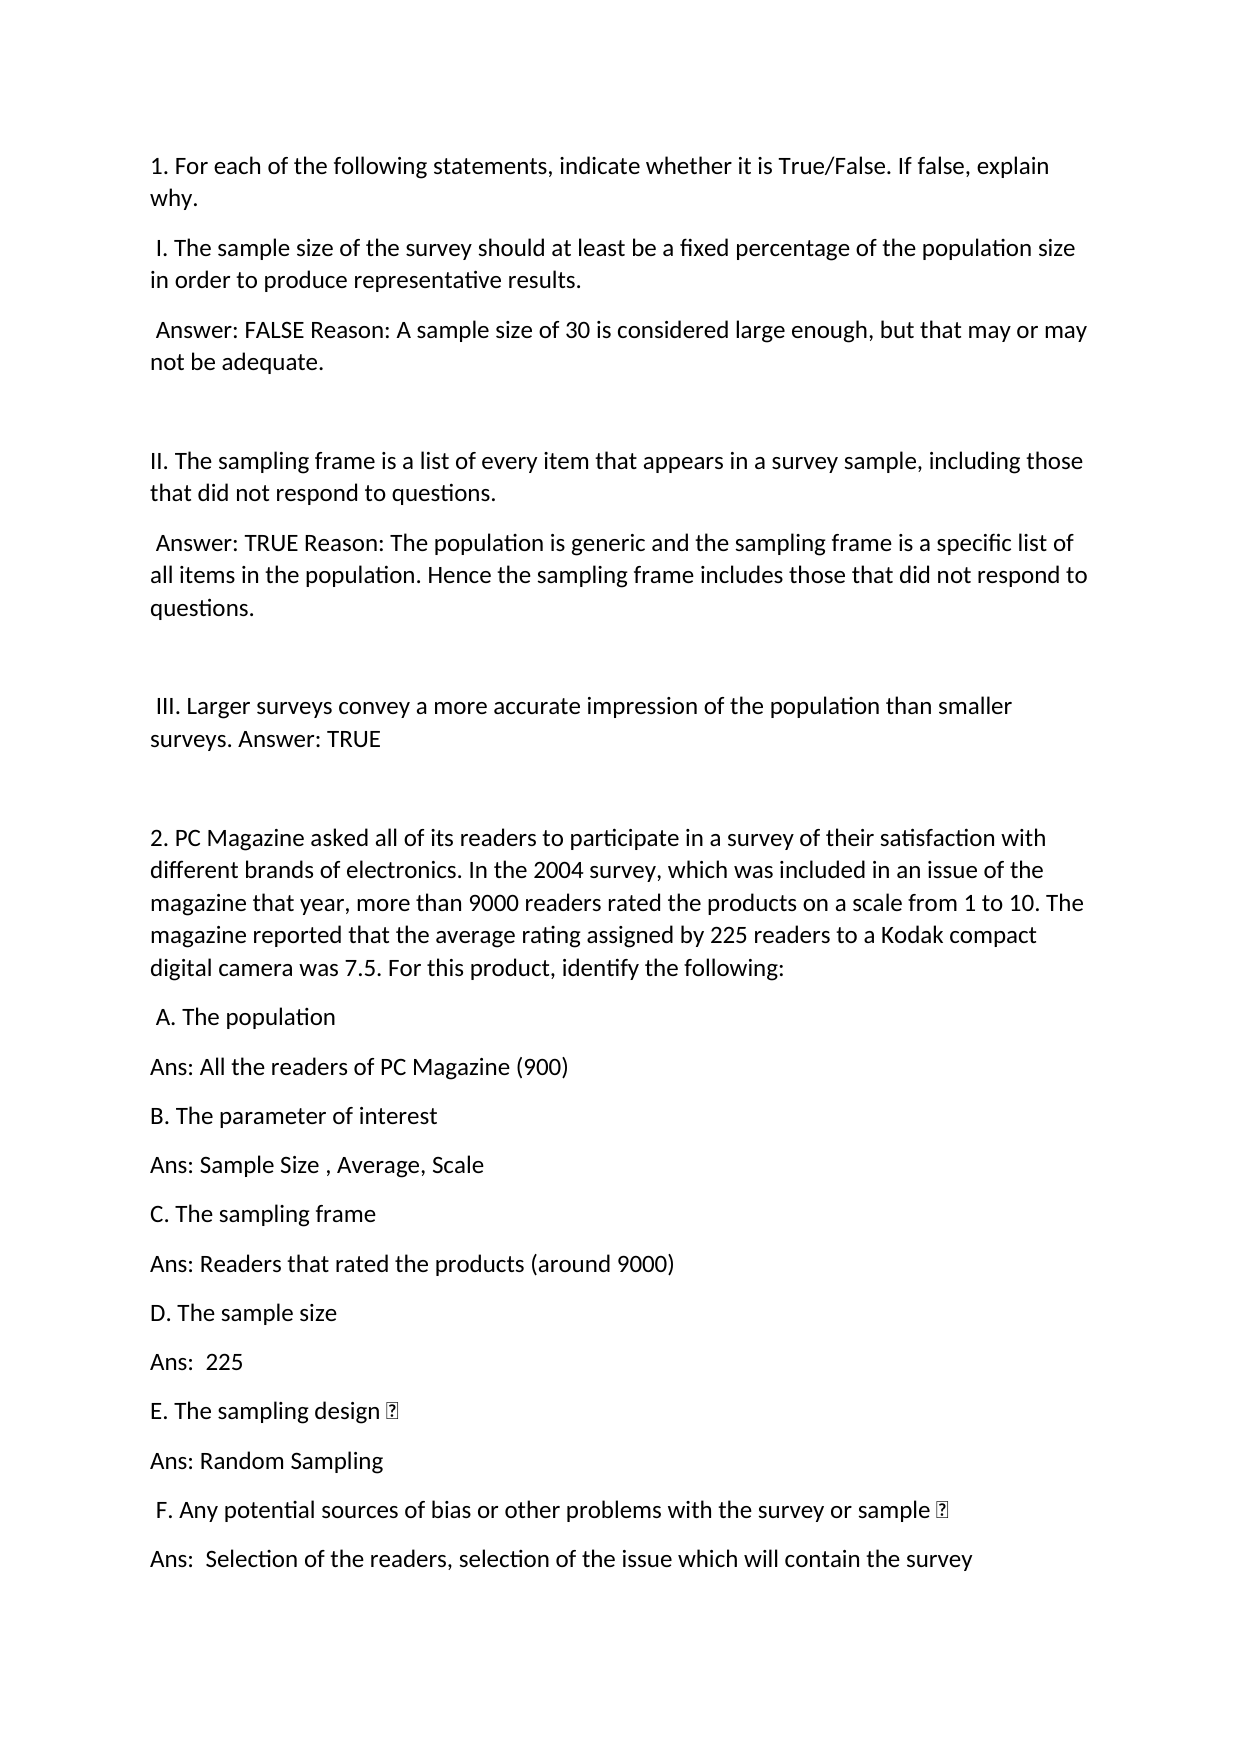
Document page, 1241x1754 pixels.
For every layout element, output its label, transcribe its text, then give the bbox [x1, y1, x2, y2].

text A. The population [150, 1001, 1090, 1032]
text F. Any potential sources of bias or other problems with the survey or sample  [150, 1494, 1090, 1524]
text Ans: Readers that rated the products (around 9000) [150, 1248, 1090, 1278]
text Ans: Random Sampling [150, 1445, 1090, 1475]
text Answer: TRUE Reason: The population is generic and the sampling frame is a specific list of all items in the population. Hence the sampling frame includes those that did not respond to questions. [150, 527, 1090, 622]
text E. The sampling design  [150, 1396, 1090, 1426]
text 2. PC Magazine asked all of its readers to participate in a survey of their satisfaction with different brands of electronics. In the 2004 survey, which was included in an issue of the magazine that year, more than 9000 readers rated the products on a scale from 1 to 10. The magazine reported that the average rating assigned by 225 readers to a Kodak compact digital camera was 7.5. For this product, identify the following: [150, 822, 1090, 983]
text 1. For each of the following statements, indicate whether it is True/False. If false, explain why. [150, 150, 1090, 213]
text I. The sample size of the survey should at least be a fixed percentage of the population size in order to produce representative results. [150, 232, 1090, 295]
text Ans: 225 [150, 1346, 1090, 1377]
text C. The sampling frame [150, 1198, 1090, 1229]
text Ans: Sample Size , Average, Scale [150, 1149, 1090, 1180]
text III. Larger surveys convey a more accurate impression of the population than smaller surveys. Answer: TRUE [150, 691, 1090, 754]
text D. The sample size [150, 1297, 1090, 1327]
text Ans: All the readers of PC Magazine (900) [150, 1051, 1090, 1081]
text B. The parameter of interest [150, 1100, 1090, 1130]
text Answer: FALSE Reason: A sample size of 30 is considered large enough, but that may or may not be adequate. [150, 314, 1090, 377]
text II. The sampling frame is a list of every item that appears in a survey sample, including those that did not respond to questions. [150, 445, 1090, 508]
text Ans: Selection of the readers, selection of the issue which will contain the survey [150, 1543, 1090, 1574]
